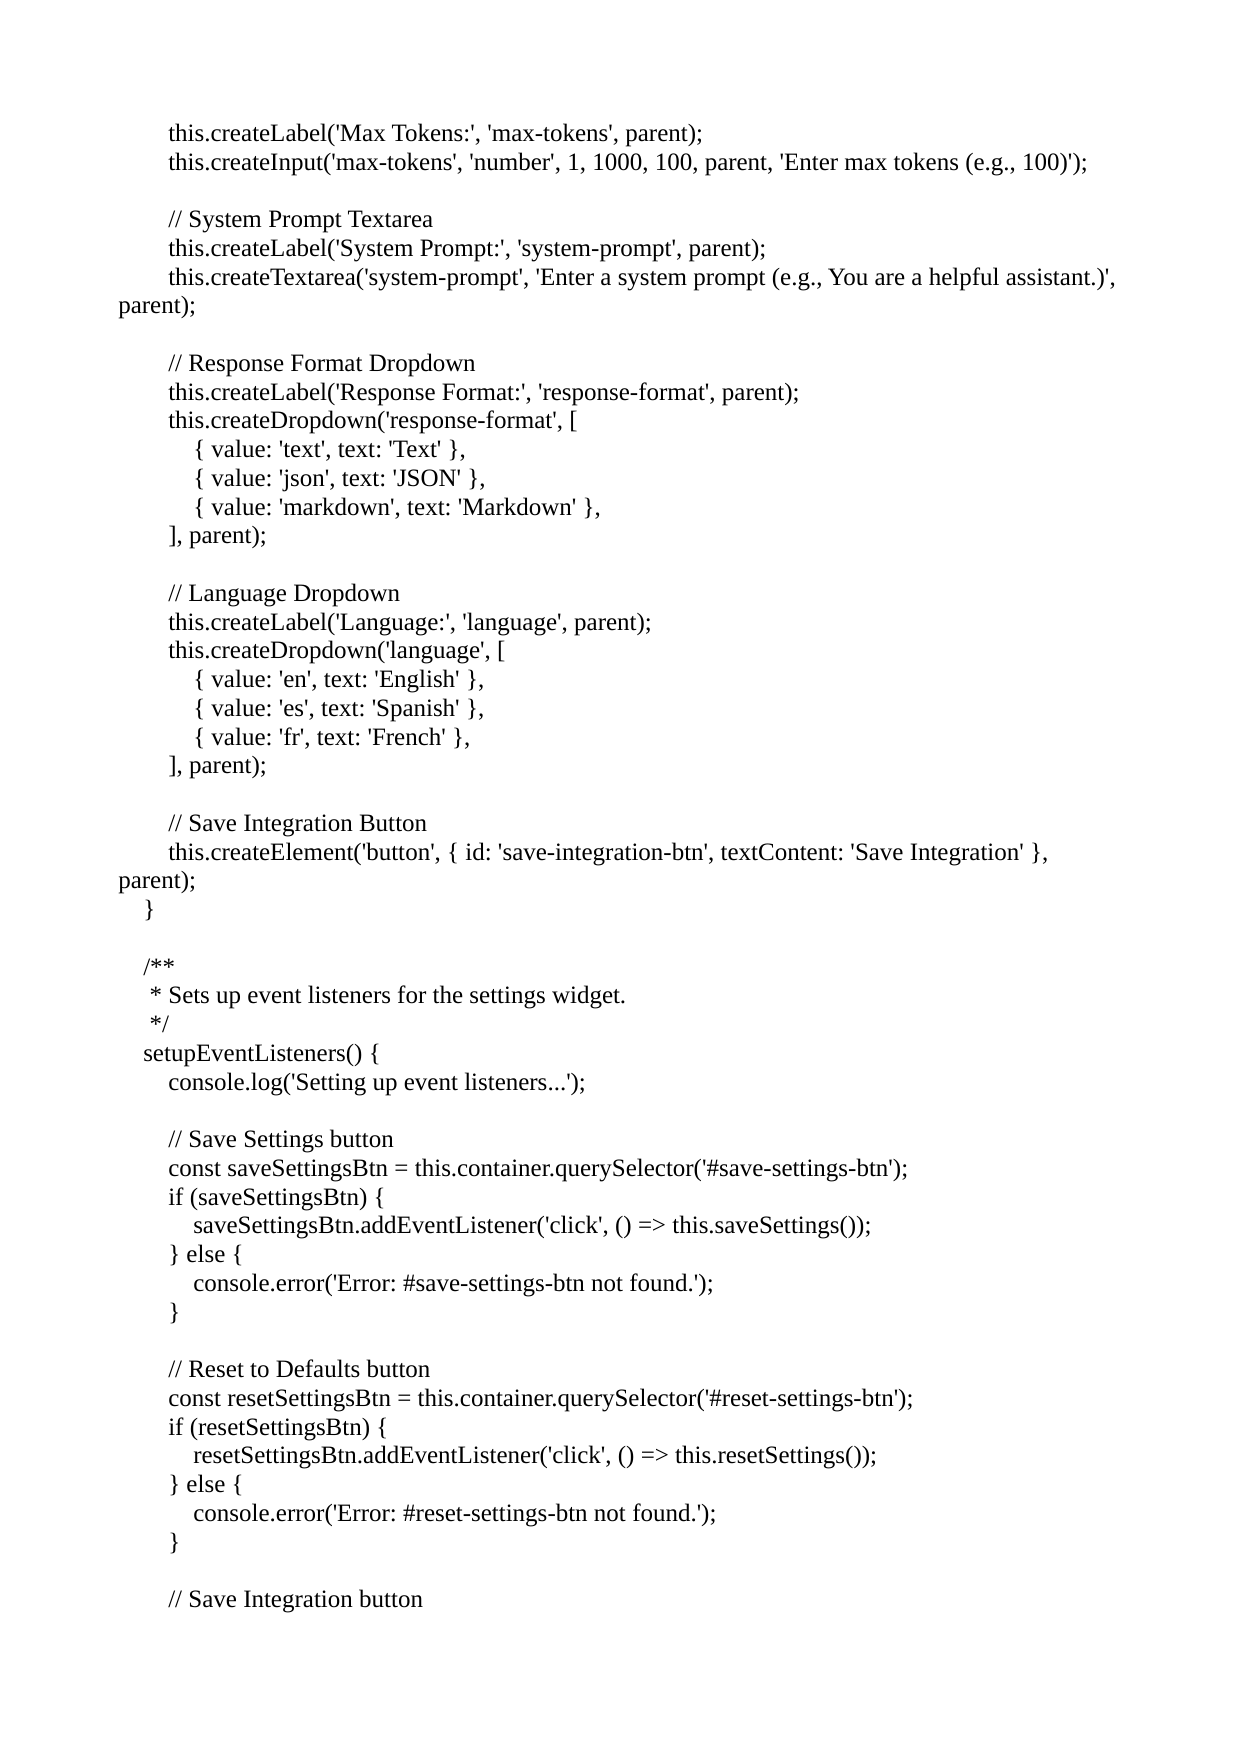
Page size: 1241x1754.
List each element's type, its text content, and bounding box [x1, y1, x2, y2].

text } else { [118, 1469, 1122, 1498]
text this.createDropdown('response-format', [ [118, 406, 1122, 434]
text ], parent); [118, 521, 1122, 549]
text { value: 'fr', text: 'French' }, [118, 722, 1122, 751]
text this.createLabel('Response Format:', 'response-format', parent); [118, 377, 1122, 406]
text { value: 'text', text: 'Text' }, [118, 434, 1122, 463]
text if (resetSettingsBtn) { [118, 1412, 1122, 1441]
text console.error('Error: #reset-settings-btn not found.'); [118, 1498, 1122, 1527]
text this.createDropdown('language', [ [118, 636, 1122, 664]
text // System Prompt Textarea [118, 204, 1122, 233]
text this.createTextarea('system-prompt', 'Enter a system prompt (e.g., You are a helpful assistant.)', parent); [118, 262, 1122, 319]
text } [118, 894, 1122, 923]
text resetSettingsBtn.addEventListener('click', () => this.resetSettings()); [118, 1441, 1122, 1469]
text const resetSettingsBtn = this.container.querySelector('#reset-settings-btn'); [118, 1383, 1122, 1412]
text this.createElement('button', { id: 'save-integration-btn', textContent: 'Save Integration' }, parent); [118, 837, 1122, 894]
text // Save Settings button [118, 1124, 1122, 1153]
text { value: 'json', text: 'JSON' }, [118, 463, 1122, 492]
text console.error('Error: #save-settings-btn not found.'); [118, 1268, 1122, 1297]
text // Response Format Dropdown [118, 348, 1122, 377]
text this.createLabel('Max Tokens:', 'max-tokens', parent); [118, 118, 1122, 147]
text this.createInput('max-tokens', 'number', 1, 1000, 100, parent, 'Enter max tokens (e.g., 100)'); [118, 147, 1122, 176]
text setupEventListeners() { [118, 1038, 1122, 1067]
text } else { [118, 1239, 1122, 1268]
text // Language Dropdown [118, 578, 1122, 607]
text // Reset to Defaults button [118, 1354, 1122, 1383]
text saveSettingsBtn.addEventListener('click', () => this.saveSettings()); [118, 1211, 1122, 1239]
text { value: 'en', text: 'English' }, [118, 664, 1122, 693]
text this.createLabel('System Prompt:', 'system-prompt', parent); [118, 233, 1122, 262]
text { value: 'markdown', text: 'Markdown' }, [118, 492, 1122, 521]
text { value: 'es', text: 'Spanish' }, [118, 693, 1122, 722]
text // Save Integration Button [118, 808, 1122, 837]
text } [118, 1297, 1122, 1326]
text // Save Integration button [118, 1584, 1122, 1613]
text this.createLabel('Language:', 'language', parent); [118, 607, 1122, 636]
text console.log('Setting up event listeners...'); [118, 1067, 1122, 1096]
text /** [118, 952, 1122, 981]
text ], parent); [118, 751, 1122, 779]
text } [118, 1527, 1122, 1556]
text */ [118, 1009, 1122, 1038]
text if (saveSettingsBtn) { [118, 1182, 1122, 1211]
text const saveSettingsBtn = this.container.querySelector('#save-settings-btn'); [118, 1153, 1122, 1182]
text * Sets up event listeners for the settings widget. [118, 981, 1122, 1009]
